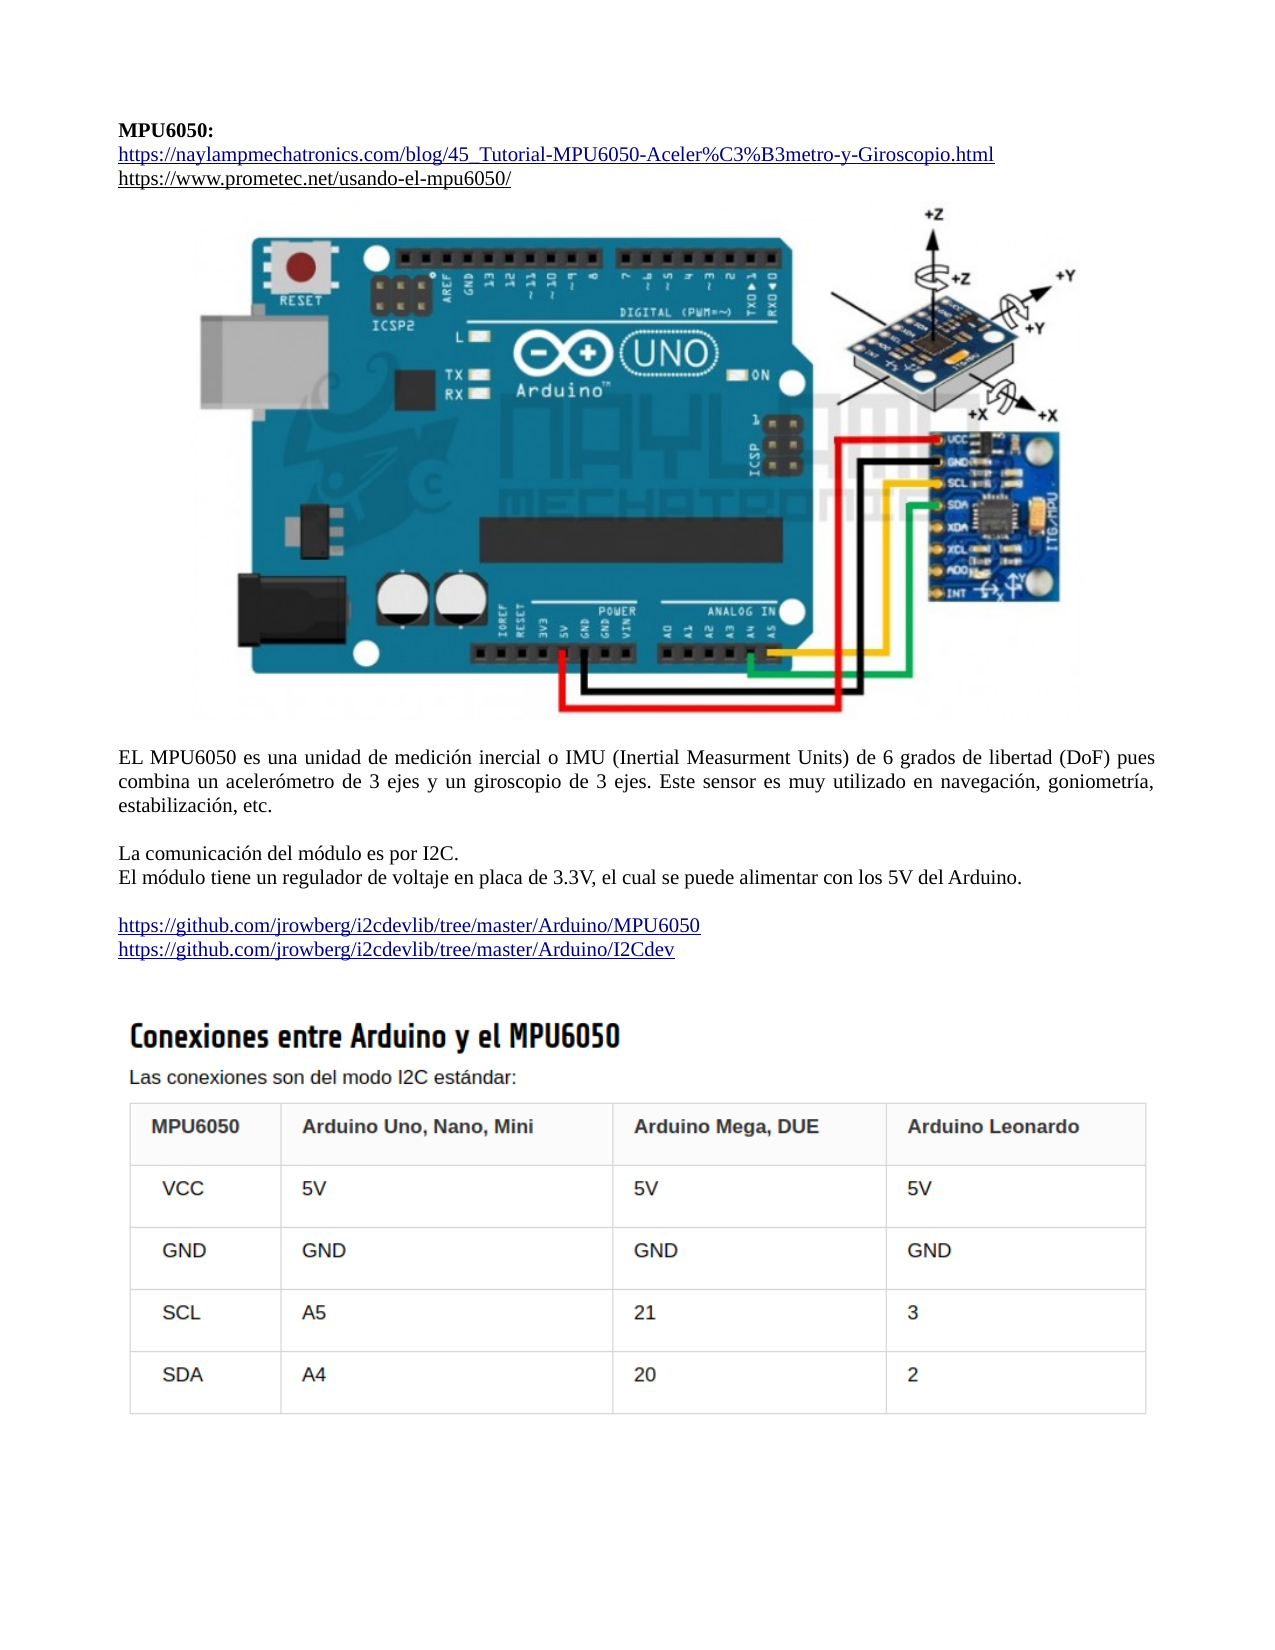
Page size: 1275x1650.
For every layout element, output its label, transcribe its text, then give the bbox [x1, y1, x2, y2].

text https://naylampmechatronics.com/blog/45_Tutorial-MPU6050-Aceler%C3%B3metro-y-Giroscopio.html [118, 142, 1157, 166]
text EL MPU6050 es una unidad de medición inercial o IMU (Inertial Measurment Units) de 6 grados de libertad (DoF) pues combina un acelerómetro de 3 ejes y un giroscopio de 3 ejes. Este sensor es muy utilizado en navegación, goniometría, estabilización, etc. [118, 745, 1157, 817]
text La comunicación del módulo es por I2C. [118, 841, 1157, 865]
picture [118, 1015, 1157, 1426]
text https://www.prometec.net/usando-el-mpu6050/ [118, 166, 1157, 190]
text MPU6050: [118, 118, 1157, 142]
text https://github.com/jrowberg/i2cdevlib/tree/master/Arduino/I2Cdev [118, 937, 1157, 961]
picture [118, 201, 1157, 721]
text https://github.com/jrowberg/i2cdevlib/tree/master/Arduino/MPU6050 [118, 913, 1157, 937]
text El módulo tiene un regulador de voltaje en placa de 3.3V, el cual se puede alimentar con los 5V del Arduino. [118, 865, 1157, 889]
